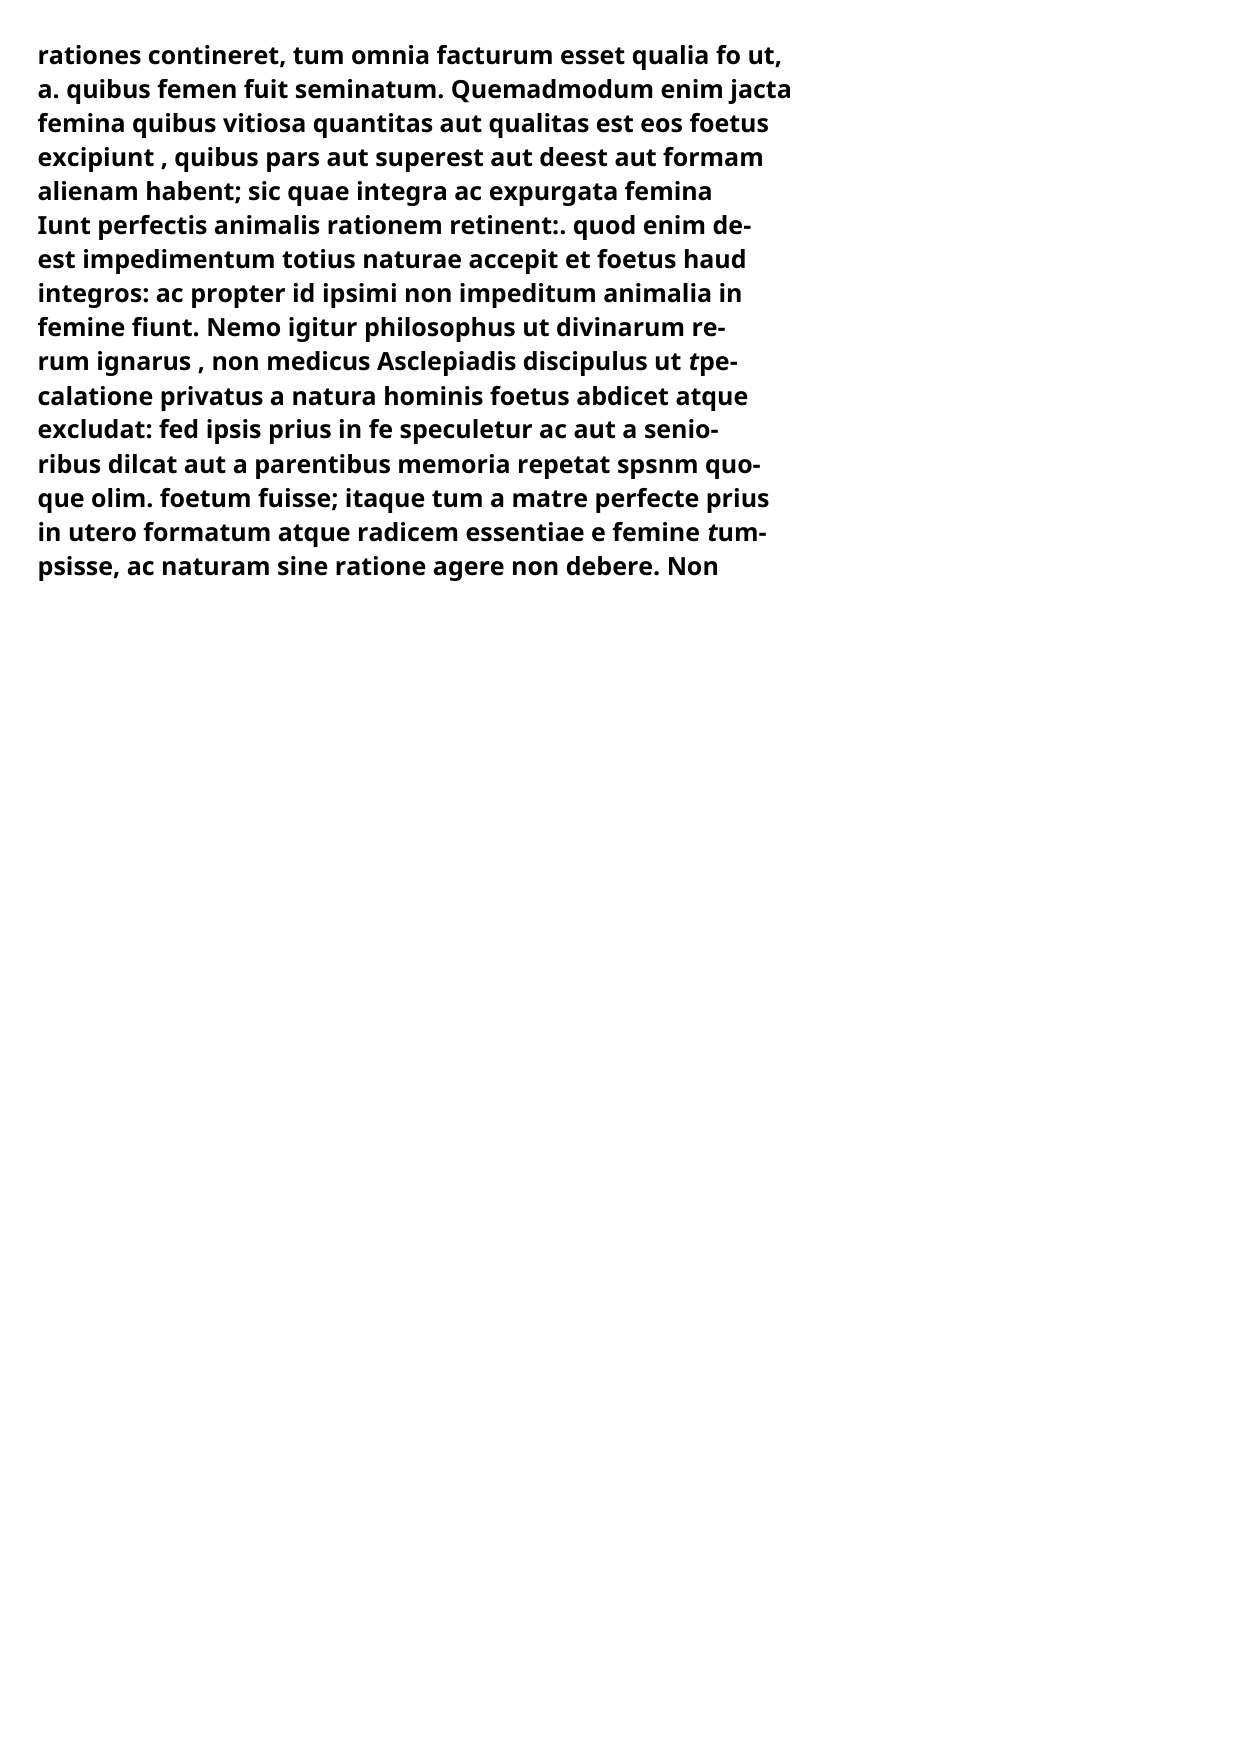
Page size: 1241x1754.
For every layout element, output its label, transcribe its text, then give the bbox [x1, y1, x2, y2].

text rationes contineret, tum omnia facturum esset qualia fo ut, a. quibus femen fuit seminatum. Quemadmodum enim jacta femina quibus vitiosa quantitas aut qualitas est eos foetus excipiunt , quibus pars aut superest aut deest aut formam alienam habent; sic quae integra ac expurgata femina Iunt perfectis animalis rationem retinent:. quod enim de- est impedimentum totius naturae accepit et foetus haud integros: ac propter id ipsimi non impeditum animalia in femine fiunt. Nemo igitur philosophus ut divinarum re- rum ignarus , non medicus Asclepiadis discipulus ut tpe- calatione privatus a natura hominis foetus abdicet atque excludat: fed ipsis prius in fe speculetur ac aut a senio- ribus dilcat aut a parentibus memoria repetat spsnm quo- que olim. foetum fuisse; itaque tum a matre perfecte prius in utero formatum atque radicem essentiae e femine tum- psisse, ac naturam sine ratione agere non debere. Non [37, 37, 1203, 582]
